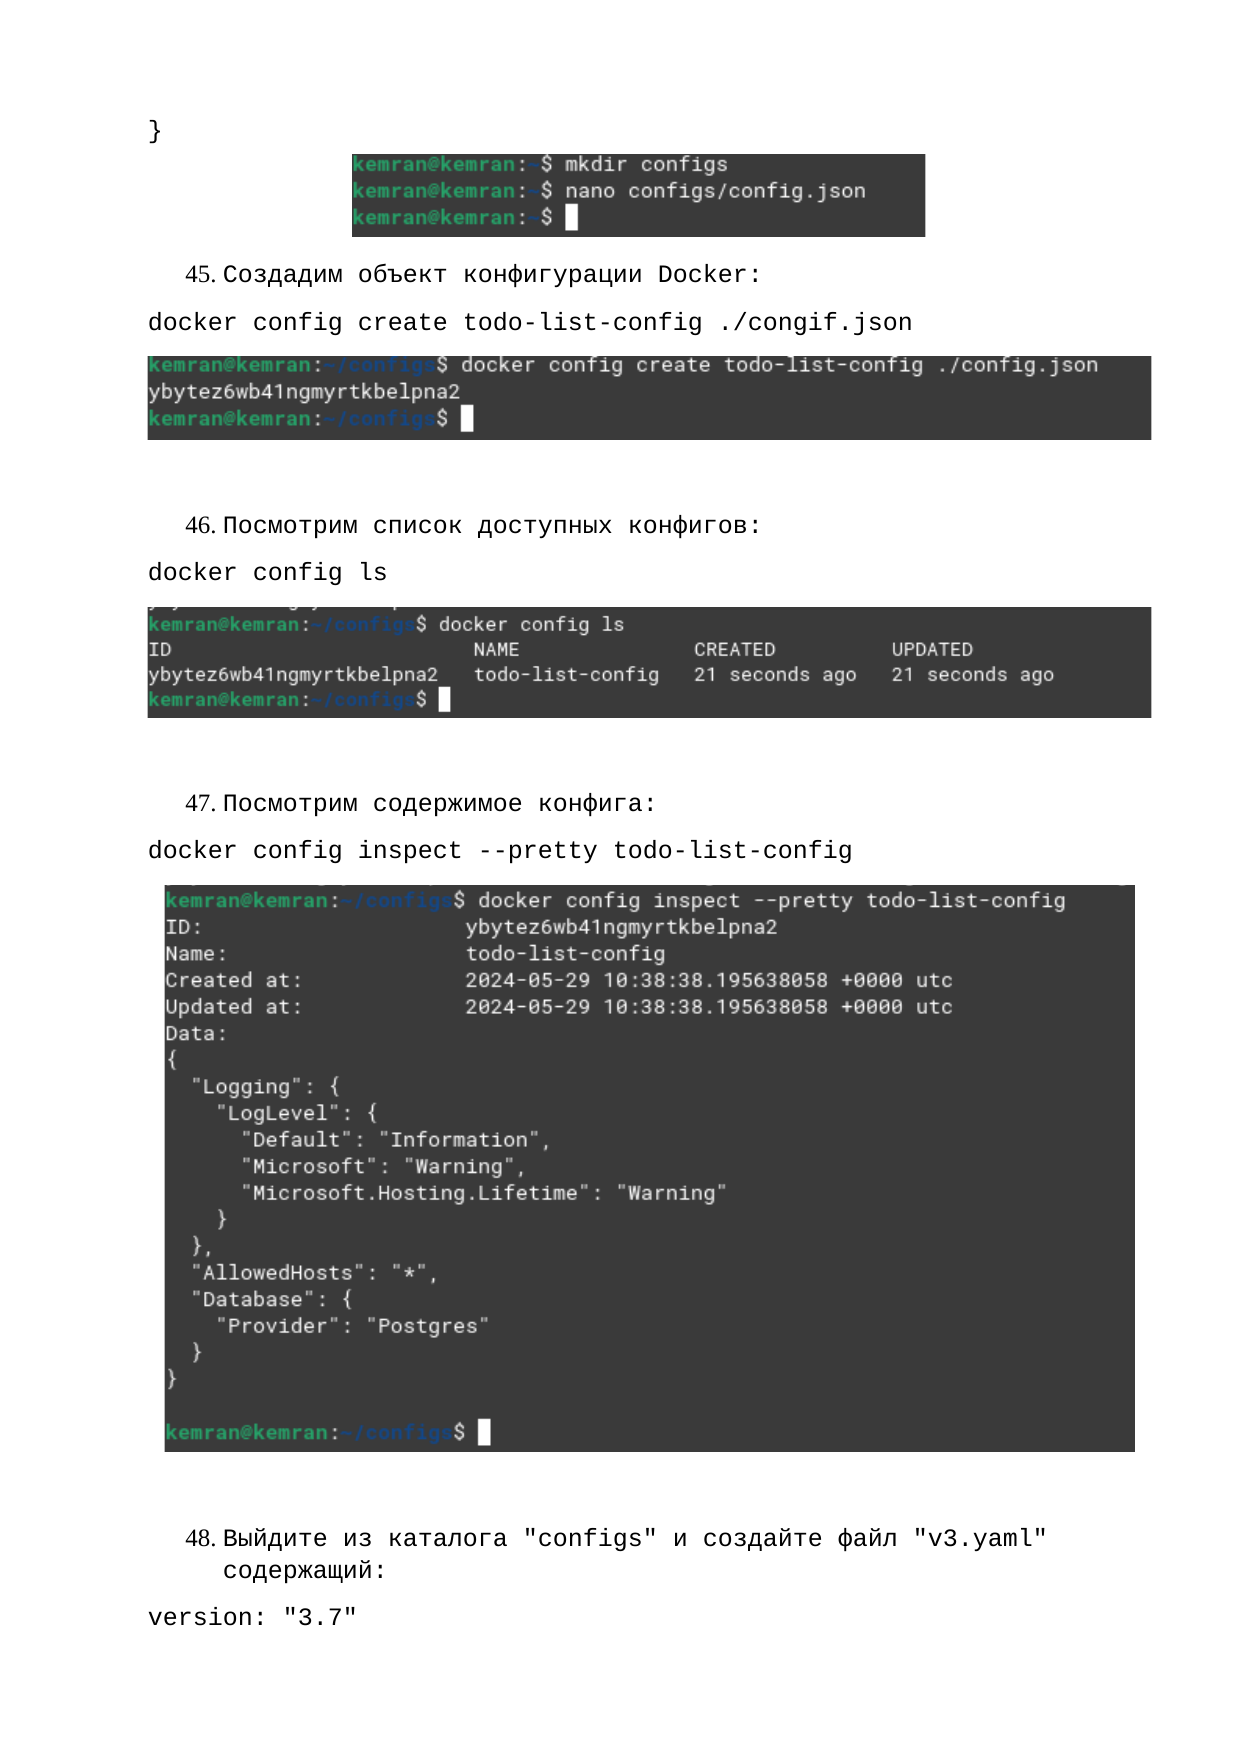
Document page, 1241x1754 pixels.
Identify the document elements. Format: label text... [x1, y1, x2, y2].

picture [147, 607, 1152, 718]
text docker config create todo-list-config ./congif.json [148, 309, 1152, 338]
text version: "3.7" [148, 1605, 1152, 1633]
picture [147, 356, 1152, 440]
list Создадим объект конфигурации Docker: [185, 259, 1152, 290]
picture [352, 154, 926, 237]
list Посмотрим список доступных конфигов: [185, 510, 1152, 541]
text docker config inspect --pretty todo-list-config [148, 838, 1152, 866]
text docker config ls [148, 560, 1152, 588]
list Посмотрим содержимое конфига: [185, 788, 1152, 819]
text } [148, 118, 1152, 146]
picture [164, 885, 1135, 1452]
list Выйдите из каталога "configs" и создайте файл "v3.yaml" содержащий: [185, 1523, 1152, 1586]
